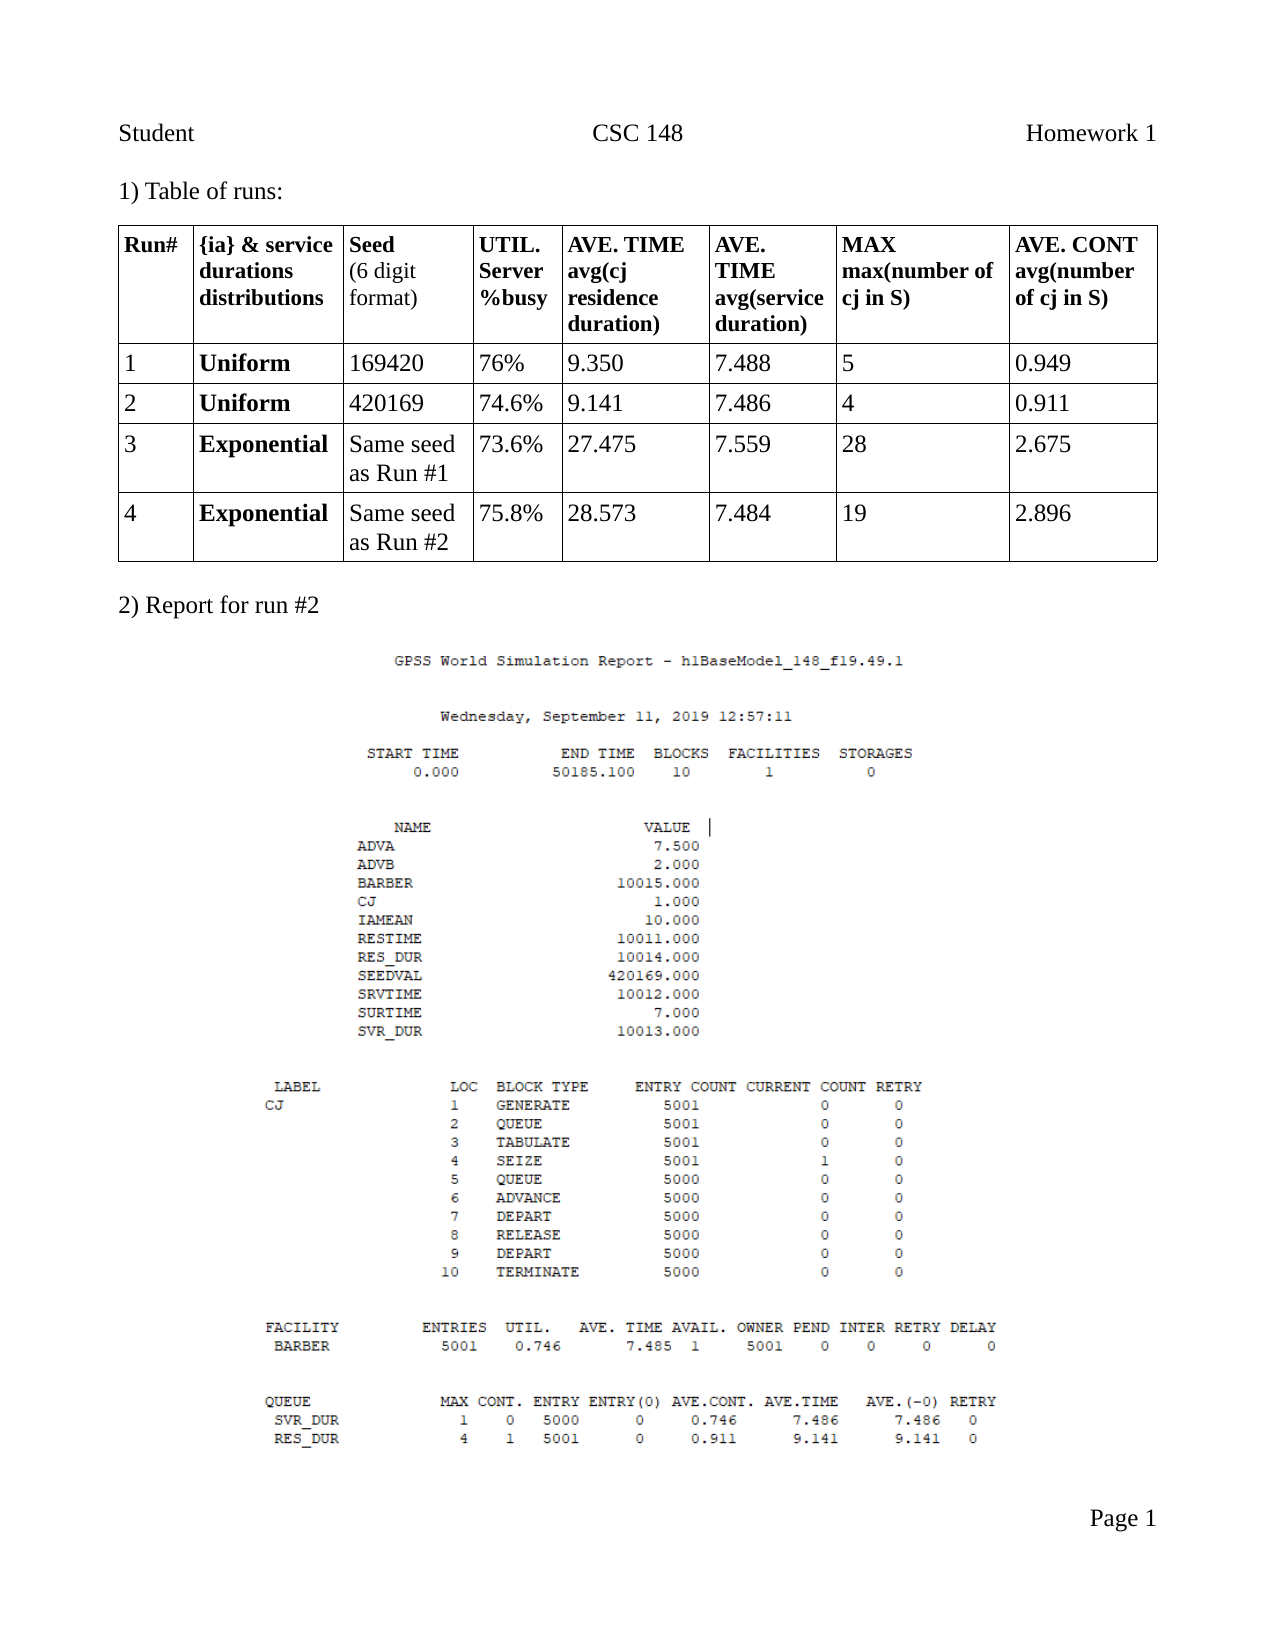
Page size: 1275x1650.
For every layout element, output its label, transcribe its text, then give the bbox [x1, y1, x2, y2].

table_cell 19 [837, 493, 1009, 561]
table_cell 7.488 [710, 344, 836, 383]
table_cell 7.559 [710, 424, 836, 492]
table_cell 74.6% [474, 384, 562, 423]
table_cell 73.6% [474, 424, 562, 492]
table_header Run# [119, 226, 193, 342]
table_header Seed (6 digit format) [344, 226, 473, 342]
table_cell Exponential [194, 424, 343, 492]
table_cell Same seed as Run #1 [344, 424, 473, 492]
table_cell 1 [119, 344, 193, 383]
table_header AVE. TIME avg(service duration) [710, 226, 836, 342]
table_header MAX max(number of cj in S) [837, 226, 1009, 342]
table_cell 0.911 [1010, 384, 1157, 423]
table_cell 5 [837, 344, 1009, 383]
table_cell Uniform [194, 344, 343, 383]
table_cell 0.949 [1010, 344, 1157, 383]
table_cell 9.350 [563, 344, 709, 383]
table_cell 7.486 [710, 384, 836, 423]
table_cell 4 [837, 384, 1009, 423]
text 1) Table of runs: [118, 176, 1157, 205]
table_header AVE. TIME avg(cj residence duration) [563, 226, 709, 342]
table_cell 2.675 [1010, 424, 1157, 492]
table_cell 2 [119, 384, 193, 423]
table_cell 4 [119, 493, 193, 561]
picture [258, 618, 1017, 1471]
table_header {ia} & service durations distributions [194, 226, 343, 342]
table_cell 7.484 [710, 493, 836, 561]
text 2) Report for run #2 [118, 590, 1157, 619]
table_header UTIL. Server %busy [474, 226, 562, 342]
table_cell 28.573 [563, 493, 709, 561]
table_cell 420169 [344, 384, 473, 423]
table_cell 169420 [344, 344, 473, 383]
table_cell Exponential [194, 493, 343, 561]
table_cell 2.896 [1010, 493, 1157, 561]
table_header AVE. CONT avg(number of cj in S) [1010, 226, 1157, 342]
table_cell 28 [837, 424, 1009, 492]
table_cell 27.475 [563, 424, 709, 492]
table_cell 3 [119, 424, 193, 492]
table_cell Same seed as Run #2 [344, 493, 473, 561]
table_cell 9.141 [563, 384, 709, 423]
table_cell 76% [474, 344, 562, 383]
table_cell 75.8% [474, 493, 562, 561]
table_cell Uniform [194, 384, 343, 423]
